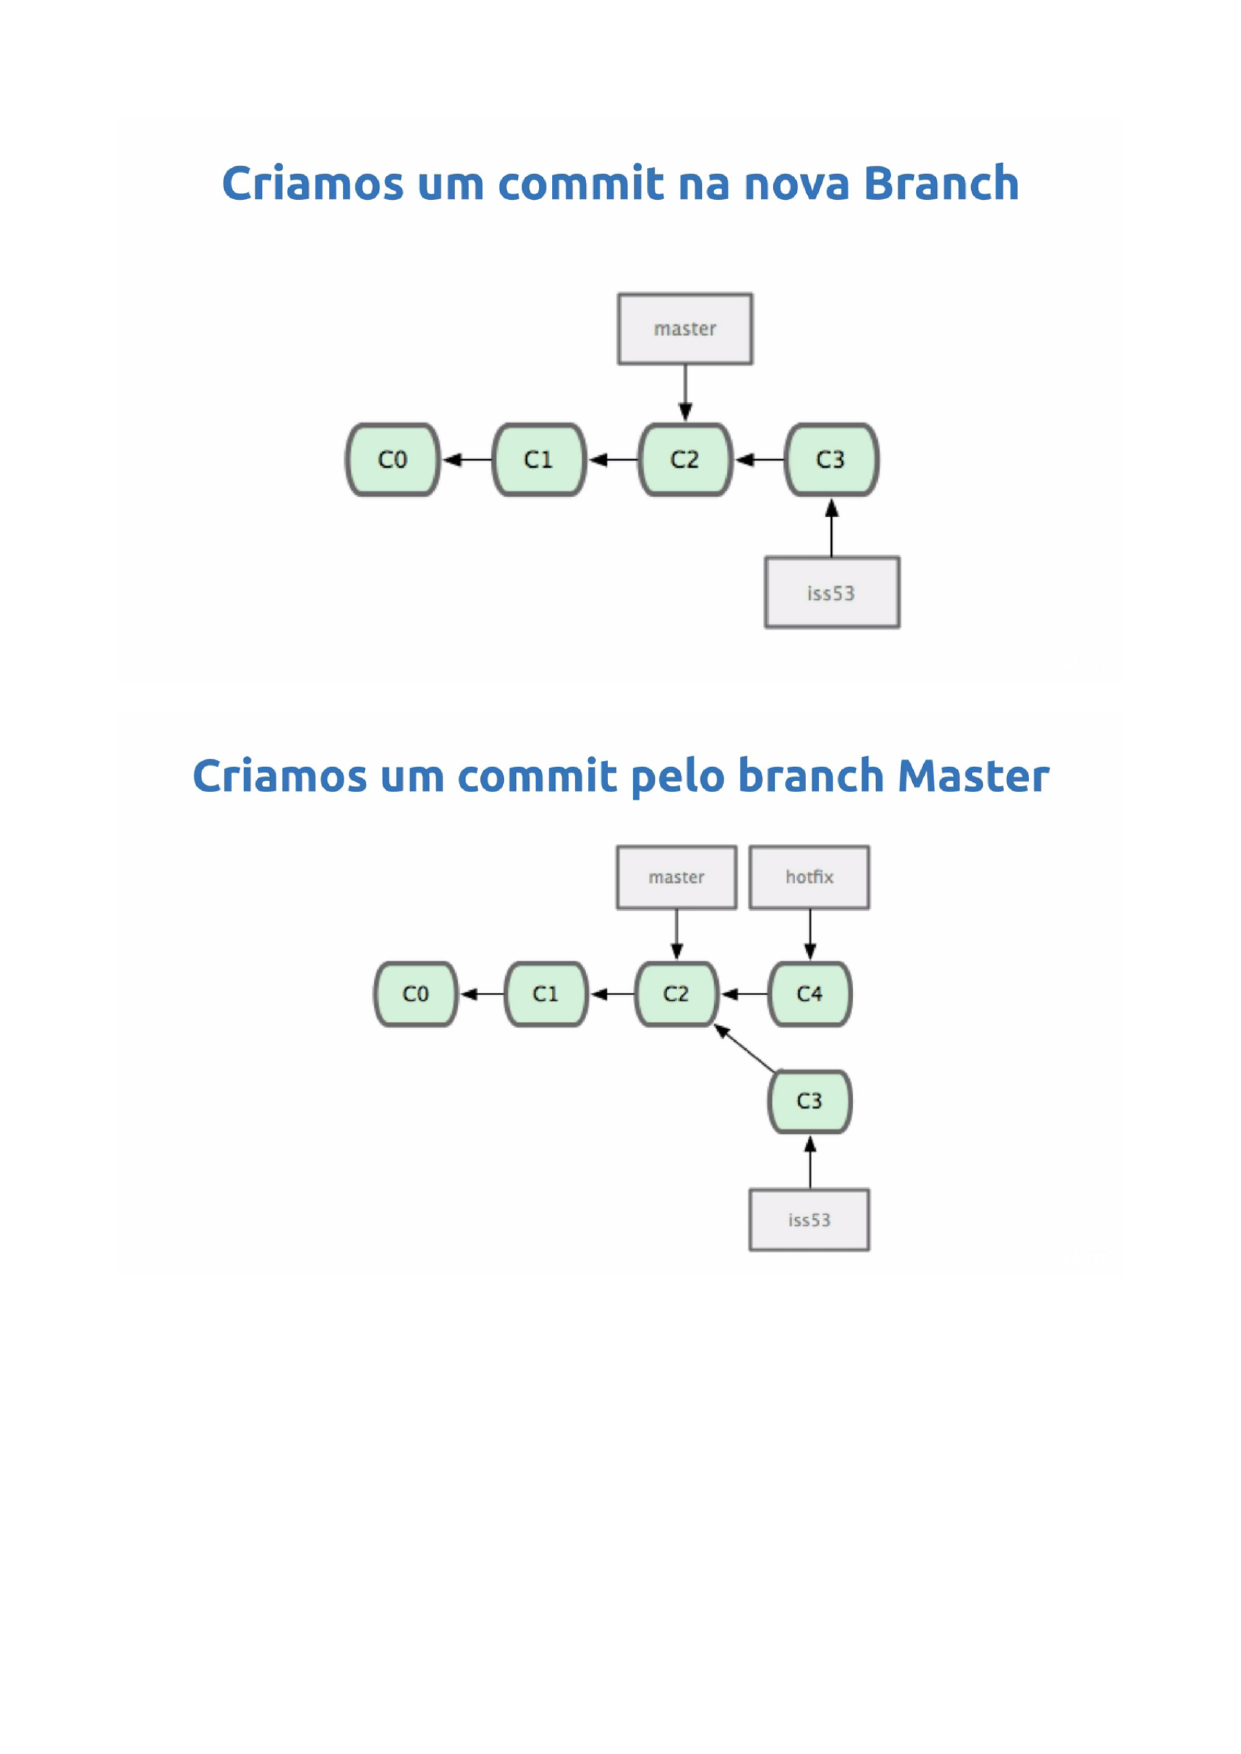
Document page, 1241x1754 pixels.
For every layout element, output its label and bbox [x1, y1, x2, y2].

picture [118, 118, 1123, 683]
picture [118, 711, 1123, 1276]
